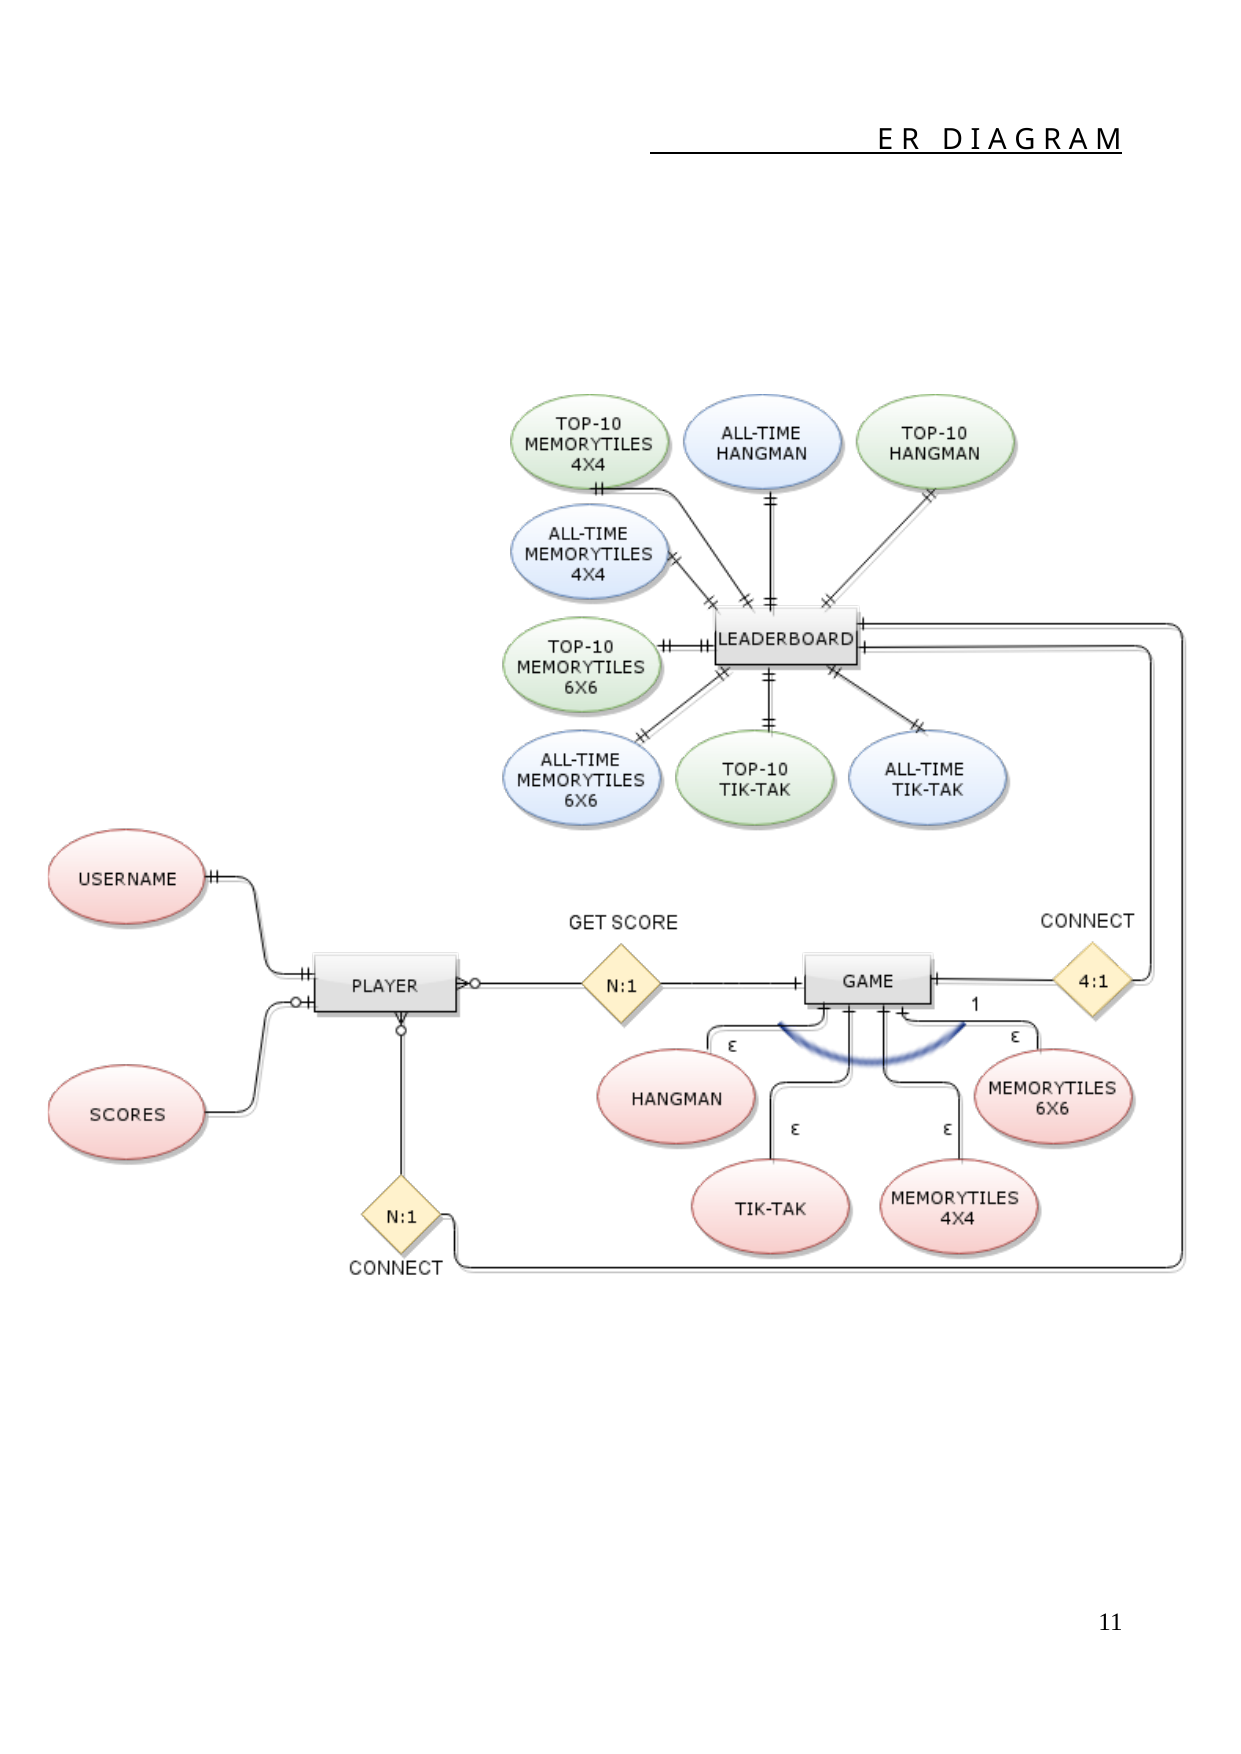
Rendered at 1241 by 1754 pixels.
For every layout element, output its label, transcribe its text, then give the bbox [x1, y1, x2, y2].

text E R D I A G R A M [118, 118, 1122, 158]
